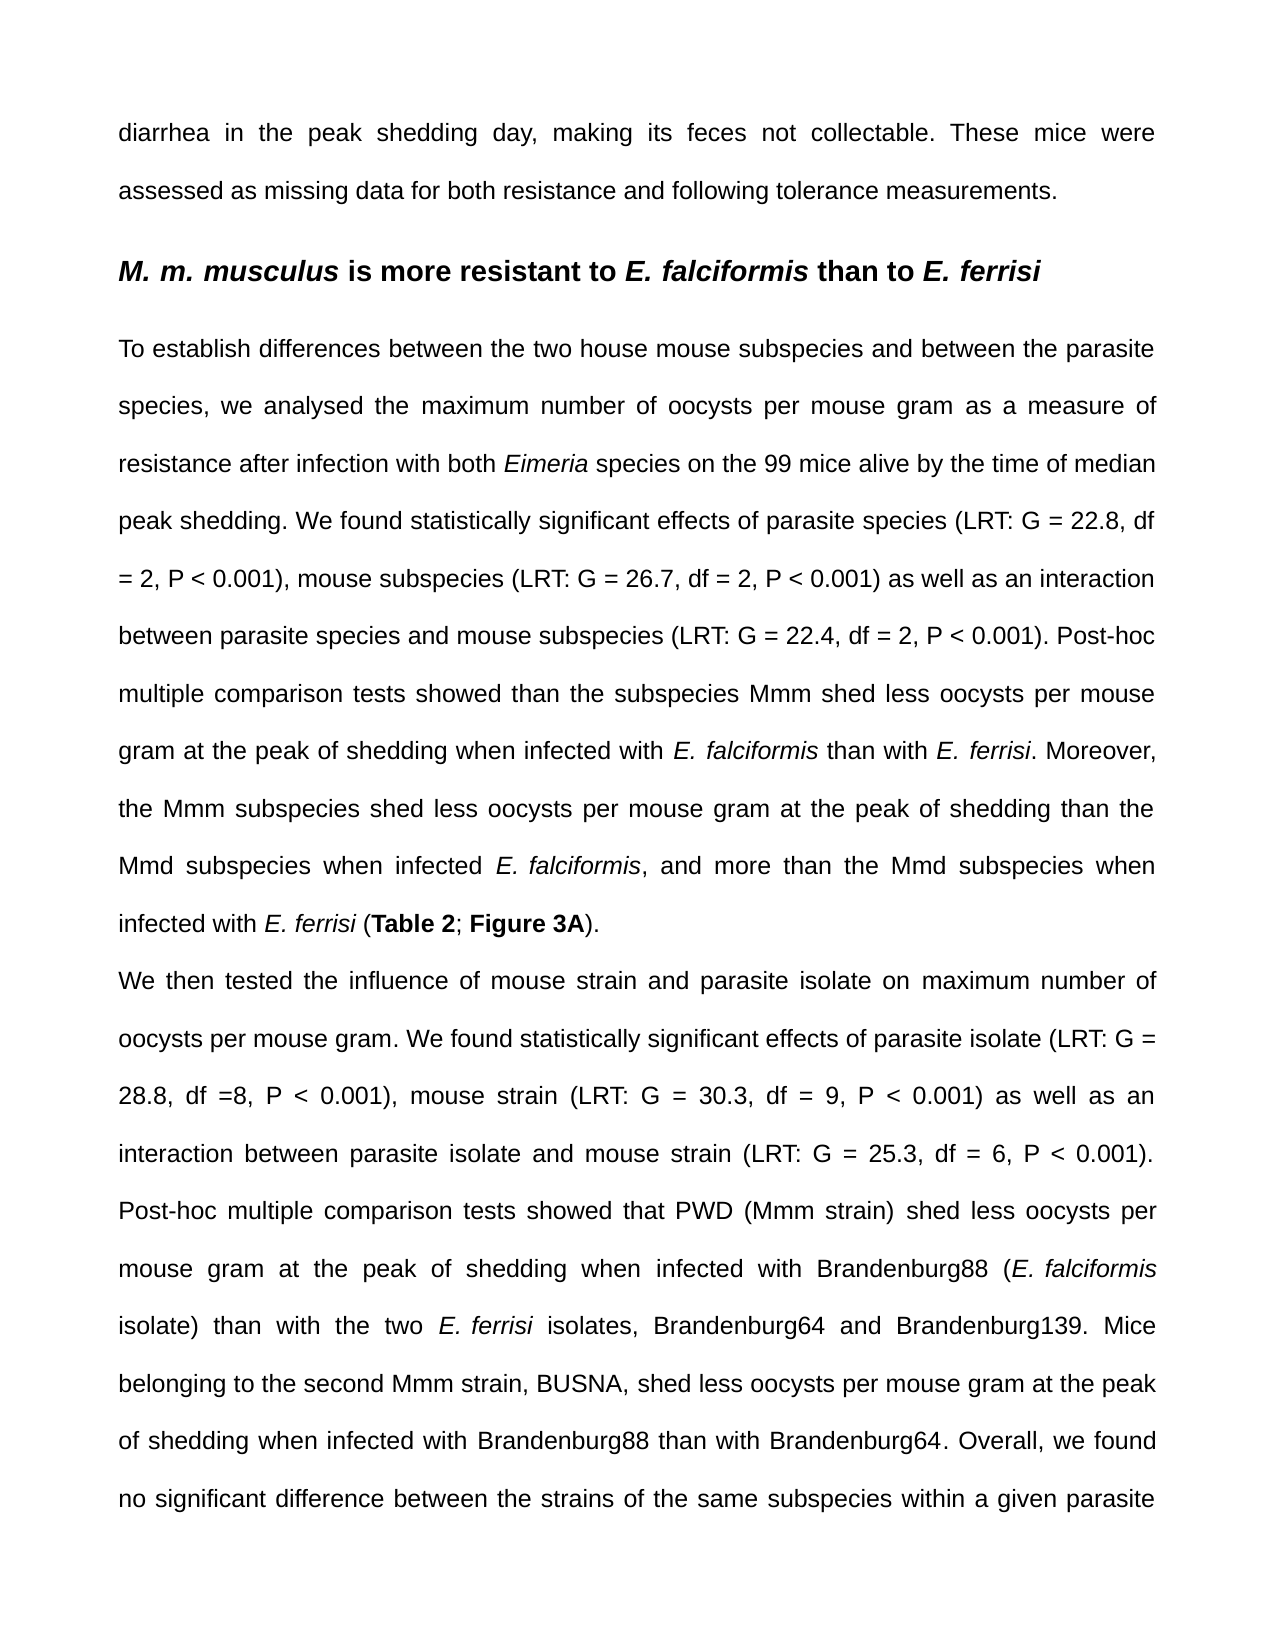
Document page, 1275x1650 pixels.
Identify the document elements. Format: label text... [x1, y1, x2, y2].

subtitle M. m. musculus is more resistant to E. falciformis than to E. ferrisi [118, 254, 1157, 287]
text diarrhea in the peak shedding day, making its feces not collectable. These mice were assessed as missing data for both resistance and following tolerance measurements. [118, 118, 1157, 204]
text To establish differences between the two house mouse subspecies and between the parasite species, we analysed the maximum number of oocysts per mouse gram as a measure of resistance after infection with both Eimeria species on the 99 mice alive by the time of median peak shedding. We found statistically significant effects of parasite species (LRT: G = 22.8, df = 2, P < 0.001), mouse subspecies (LRT: G = 26.7, df = 2, P < 0.001) as well as an interaction between parasite species and mouse subspecies (LRT: G = 22.4, df = 2, P < 0.001). Post-hoc multiple comparison tests showed than the subspecies Mmm shed less oocysts per mouse gram at the peak of shedding when infected with E. falciformis than with E. ferrisi. Moreover, the Mmm subspecies shed less oocysts per mouse gram at the peak of shedding than the Mmd subspecies when infected E. falciformis, and more than the Mmd subspecies when infected with E. ferrisi (Table 2; Figure 3A). [118, 333, 1157, 937]
text We then tested the influence of mouse strain and parasite isolate on maximum number of oocysts per mouse gram. We found statistically significant effects of parasite isolate (LRT: G = 28.8, df =8, P < 0.001), mouse strain (LRT: G = 30.3, df = 9, P < 0.001) as well as an interaction between parasite isolate and mouse strain (LRT: G = 25.3, df = 6, P < 0.001). Post-hoc multiple comparison tests showed that PWD (Mmm strain) shed less oocysts per mouse gram at the peak of shedding when infected with Brandenburg88 (E. falciformis isolate) than with the two E. ferrisi isolates, Brandenburg64 and Brandenburg139. Mice belonging to the second Mmm strain, BUSNA, shed less oocysts per mouse gram at the peak of shedding when infected with Brandenburg88 than with Brandenburg64. Overall, we found no significant difference between the strains of the same subspecies within a given parasite [118, 966, 1157, 1512]
